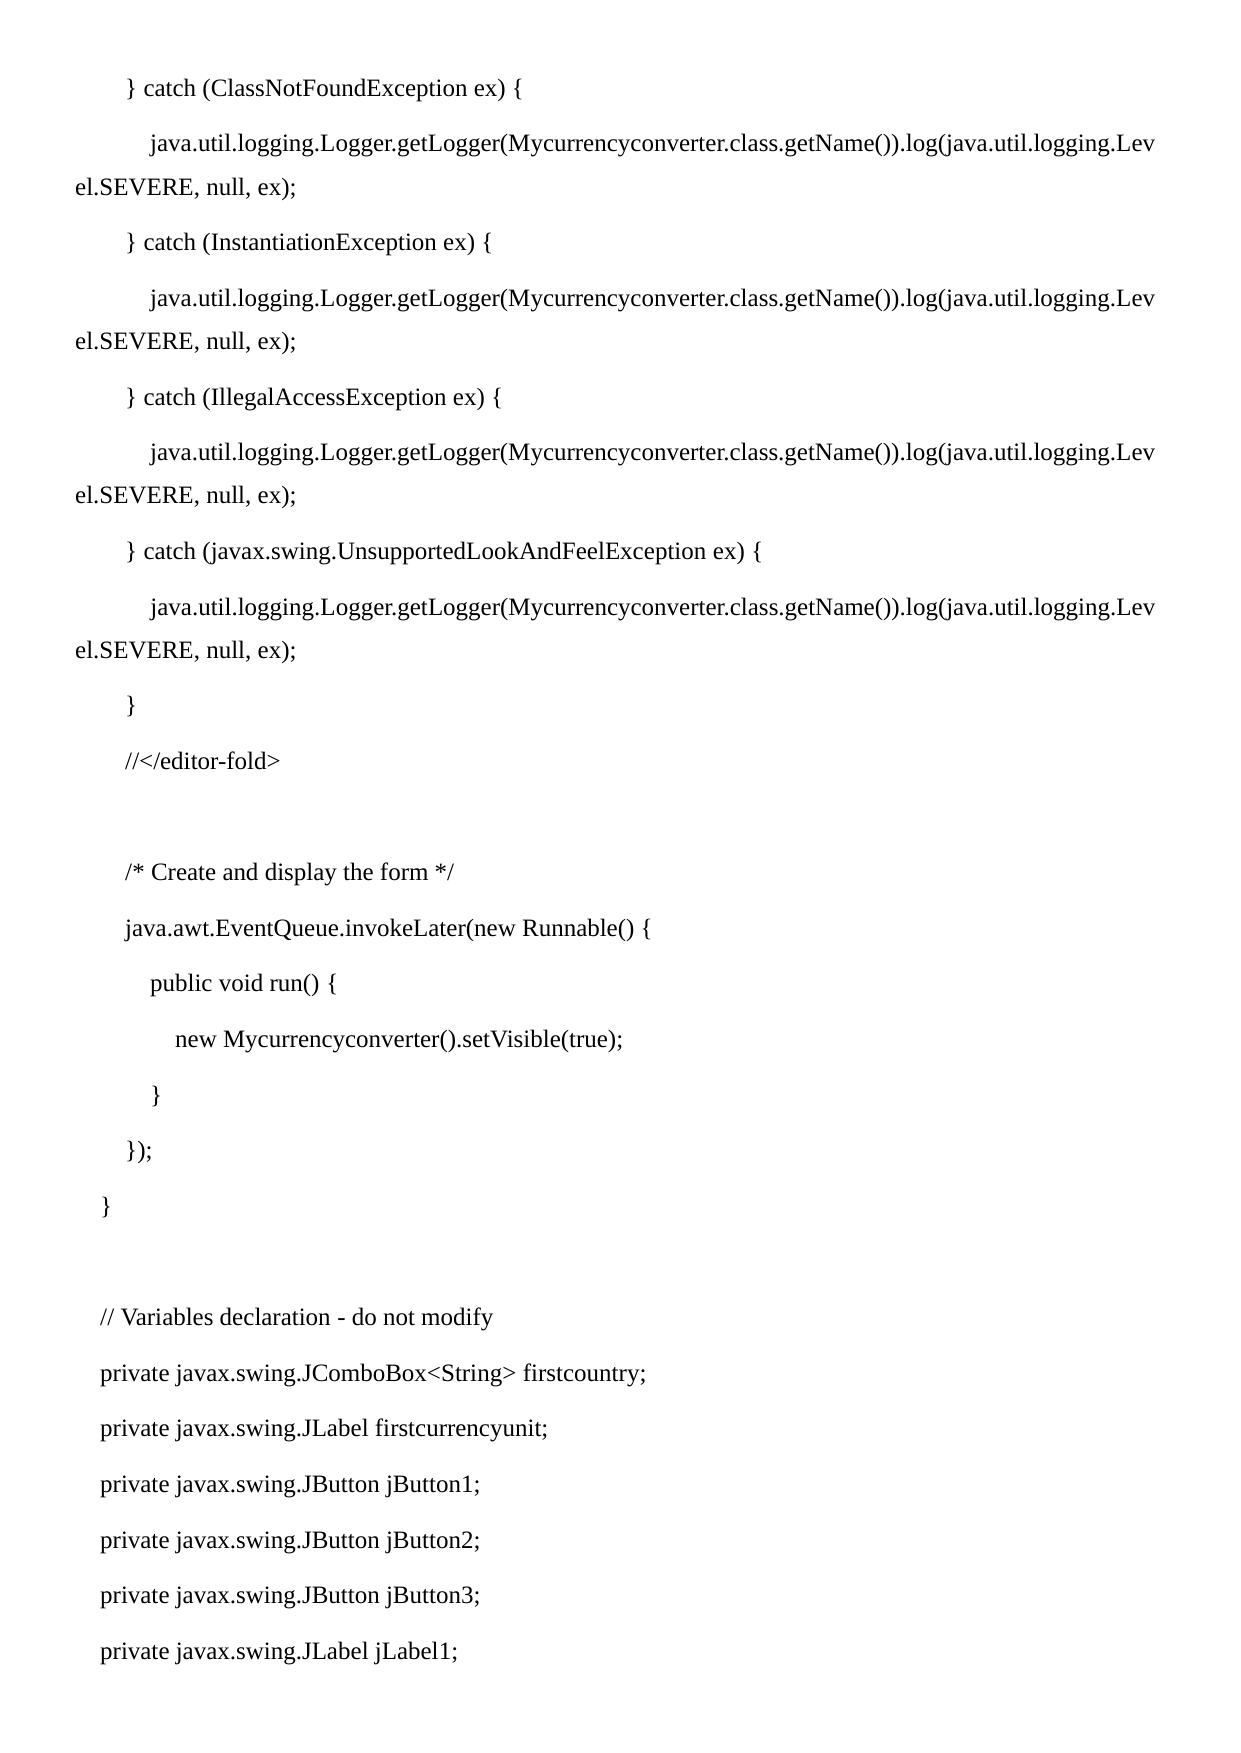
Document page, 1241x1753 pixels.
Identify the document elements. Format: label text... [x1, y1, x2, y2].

text private javax.swing.JLabel jLabel1; [100, 1637, 671, 1665]
text / [125, 858, 132, 886]
text private javax.swing.JButton jButton2; [100, 1526, 671, 1554]
text el.SEVERE, null, ex); [75, 482, 1183, 509]
text } [150, 1081, 649, 1109]
text new Mycurrencyconverter().setVisible(true); [175, 1025, 649, 1053]
text /</editor-fold> [132, 747, 306, 775]
text public void run() { [150, 970, 363, 997]
text } [125, 228, 143, 256]
text private javax.swing.JButton jButton3; [100, 1582, 671, 1609]
text java.util.logging.Logger.getLogger(Mycurrencyconverter.class.getName()).log(java.util.logging.Lev [150, 129, 1183, 157]
text java.util.logging.Logger.getLogger(Mycurrencyconverter.class.getName()).log(java.util.logging.Lev [150, 593, 1183, 621]
text java.awt.EventQueue.invokeLater(new Runnable() { [125, 914, 677, 942]
text } [125, 692, 321, 719]
text / Variables declaration - do not modify [107, 1303, 521, 1331]
text catch (InstantiationException ex) { [143, 228, 518, 256]
text } [125, 74, 143, 102]
text catch (ClassNotFoundException ex) { [143, 74, 549, 102]
text private javax.swing.JComboBox<String> firstcountry; [100, 1359, 671, 1387]
text * Create and display the form */ [132, 858, 479, 886]
text private javax.swing.JLabel firstcurrencyunit; [100, 1415, 671, 1442]
text el.SEVERE, null, ex); [75, 636, 321, 664]
text } [125, 1137, 137, 1164]
text catch (javax.swing.UnsupportedLookAndFeelException ex) { [143, 537, 1183, 565]
text } [125, 383, 143, 411]
text ); [137, 1137, 177, 1164]
text } [125, 537, 143, 565]
text java.util.logging.Logger.getLogger(Mycurrencyconverter.class.getName()).log(java.util.logging.Lev [150, 284, 1183, 312]
text catch (IllegalAccessException ex) { [143, 383, 528, 411]
text / [100, 1303, 107, 1331]
text } [100, 1192, 137, 1220]
text el.SEVERE, null, ex); [75, 327, 1183, 355]
text el.SEVERE, null, ex); [75, 173, 321, 201]
text java.util.logging.Logger.getLogger(Mycurrencyconverter.class.getName()).log(java.util.logging.Lev [150, 438, 1183, 466]
text / [125, 747, 132, 775]
text private javax.swing.JButton jButton1; [100, 1471, 671, 1498]
